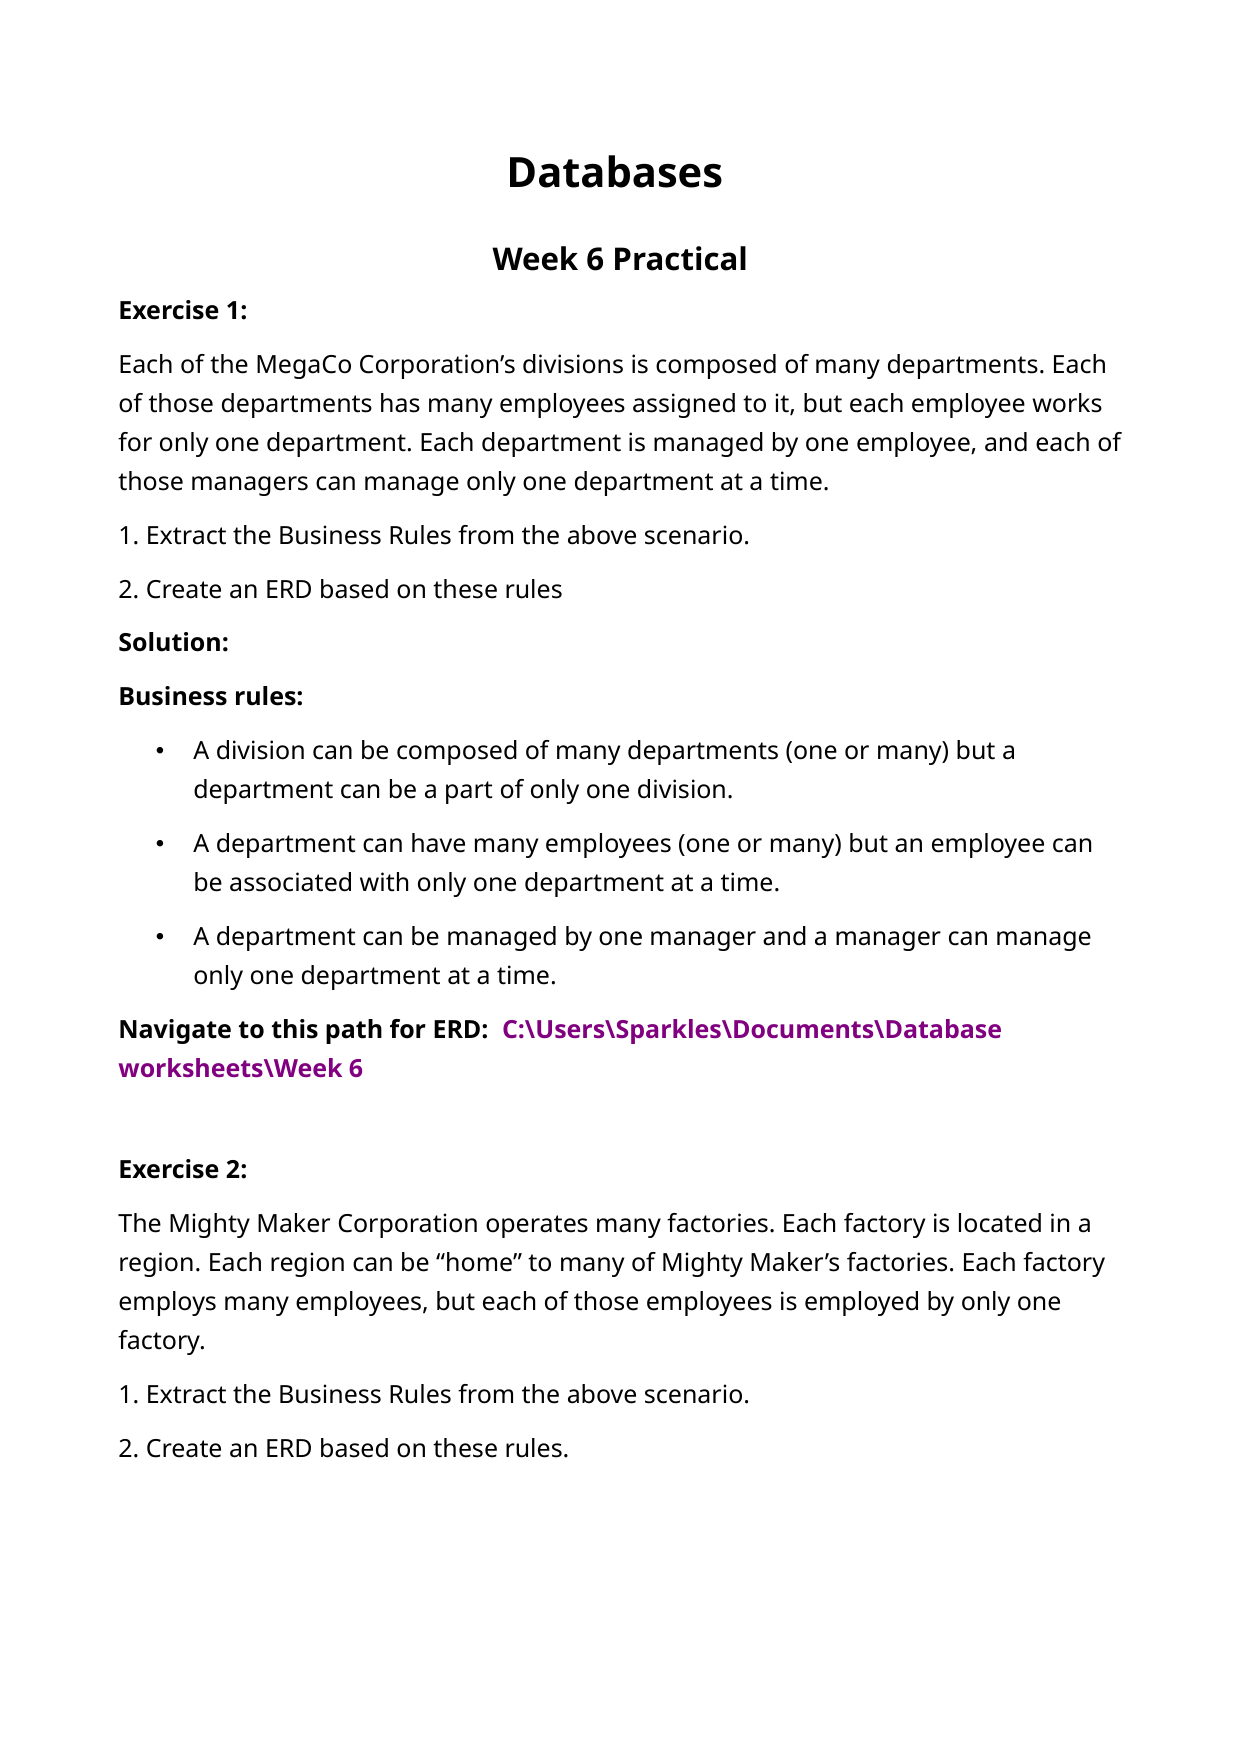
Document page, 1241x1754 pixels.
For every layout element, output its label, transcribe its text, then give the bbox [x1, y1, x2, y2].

title Week 6 Practical [118, 237, 1122, 280]
list A department can be managed by one manager and a manager can manage only one department at a time. [156, 918, 1122, 992]
text 2. Create an ERD based on these rules [118, 571, 1122, 605]
text Exercise 1: [118, 292, 1122, 327]
text Solution: [118, 625, 1122, 659]
text The Mighty Maker Corporation operates many factories. Each factory is located in a region. Each region can be “home” to many of Mighty Maker’s factories. Each factory employs many employees, but each of those employees is employed by only one factory. [118, 1206, 1122, 1357]
text 1. Extract the Business Rules from the above scenario. [118, 517, 1122, 552]
title Databases [118, 143, 1122, 200]
list A division can be composed of many departments (one or many) but a department can be a part of only one division. [156, 732, 1122, 806]
text Navigate to this path for ERD: C:\Users\Sparkles\Documents\Database worksheets\Week 6 [118, 1011, 1122, 1084]
text 1. Extract the Business Rules from the above scenario. [118, 1377, 1122, 1411]
list A department can have many employees (one or many) but an employee can be associated with only one department at a time. [156, 825, 1122, 899]
text Business rules: [118, 679, 1122, 713]
text 2. Create an ERD based on these rules. [118, 1431, 1122, 1464]
text Exercise 2: [118, 1152, 1122, 1186]
text Each of the MegaCo Corporation’s divisions is composed of many departments. Each of those departments has many employees assigned to it, but each employee works for only one department. Each department is managed by one employee, and each of those managers can manage only one department at a time. [118, 346, 1122, 498]
